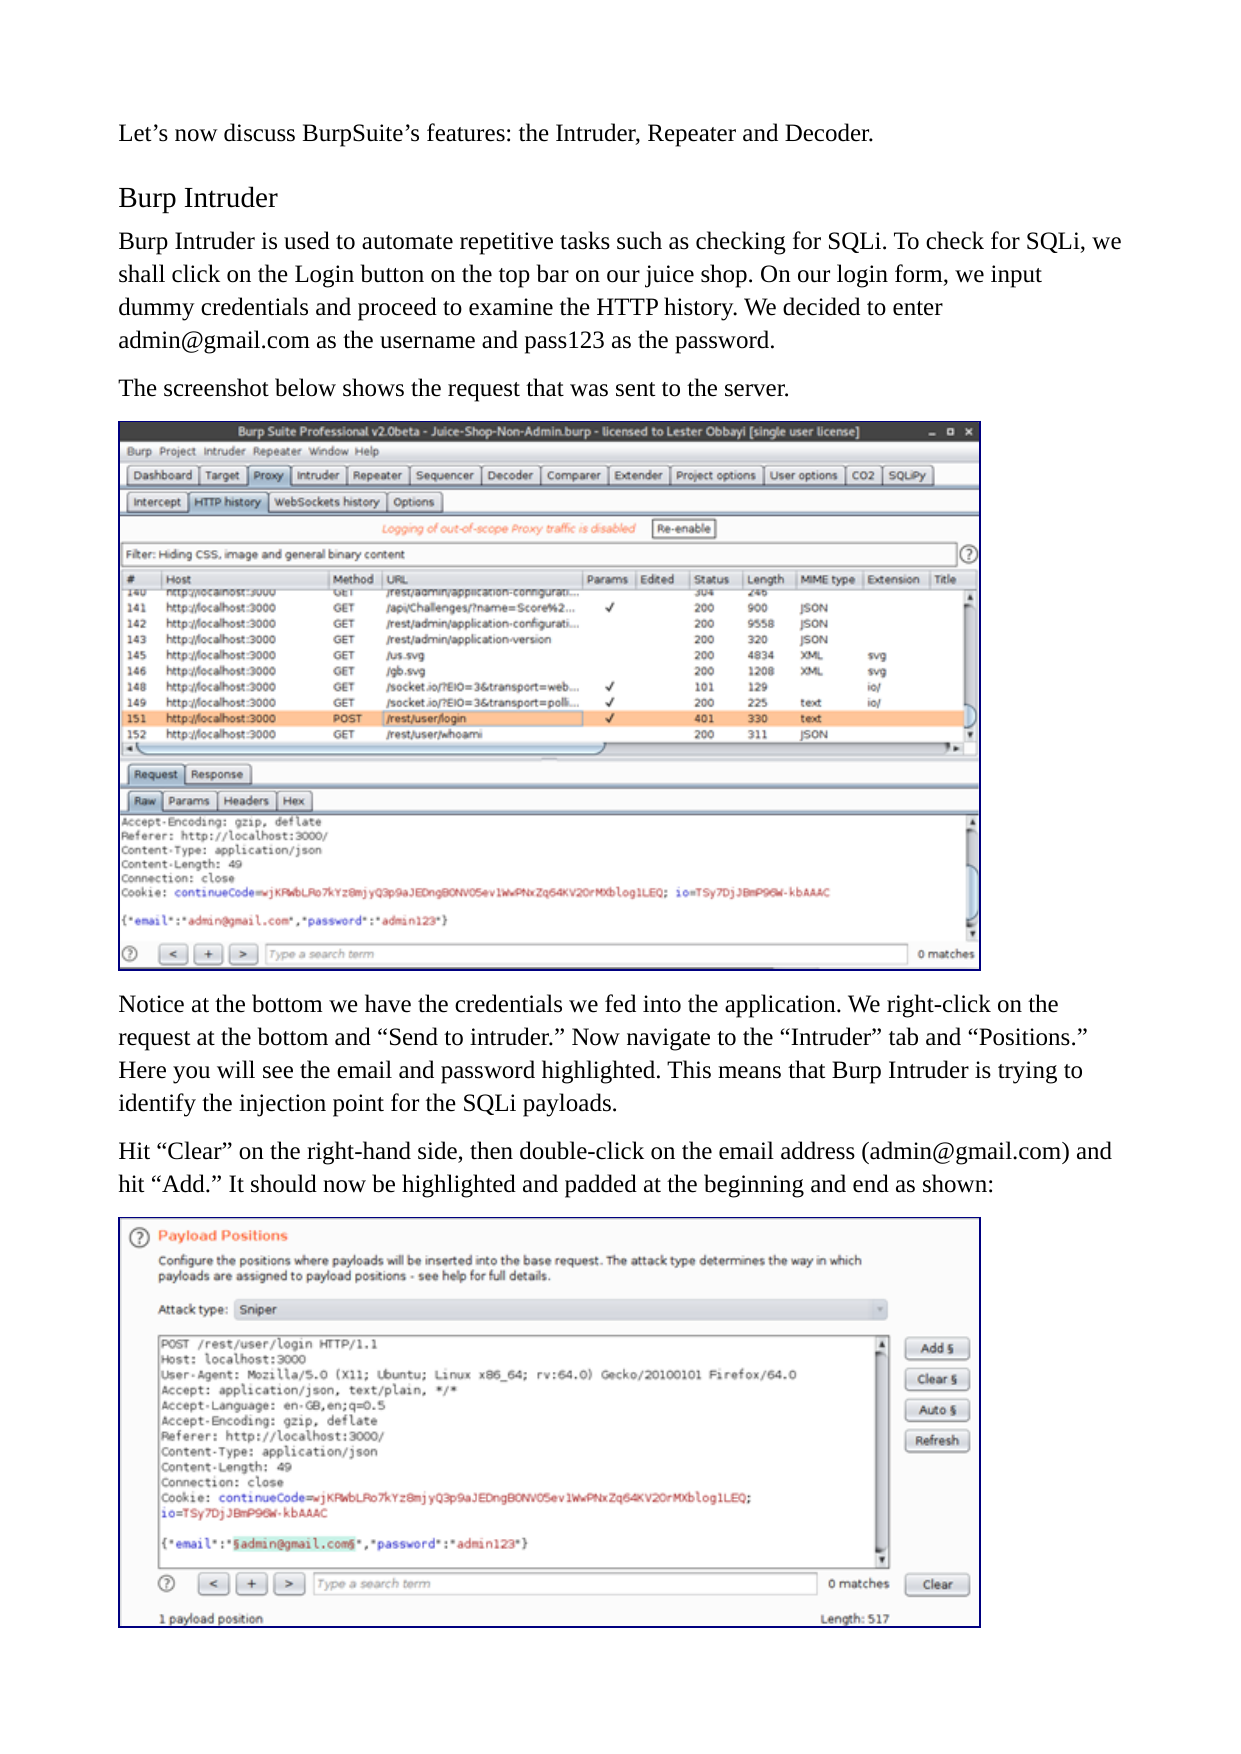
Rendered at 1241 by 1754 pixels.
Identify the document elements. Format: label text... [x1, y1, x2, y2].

text Notice at the bottom we have the credentials we fed into the application. We right-click on the request at the bottom and “Send to intruder.” Now navigate to the “Intruder” tab and “Positions.” Here you will see the email and password highlighted. This means that Burp Intruder is trying to identify the injection point for the SQLi payloads. [118, 989, 1122, 1117]
picture [120, 422, 979, 969]
text The screenshot below shows the request that was sent to the server. [118, 373, 1122, 402]
subtitle Burp Intruder [118, 180, 1122, 214]
text Burp Intruder is used to automate repetitive tasks such as checking for SQLi. To check for SQLi, we shall click on the Login button on the top bar on our juice shop. On our login form, we input dummy credentials and proceed to examine the HTTP history. We decided to enter admin@gmail.com as the username and pass123 as the password. [118, 226, 1122, 354]
text Let’s now discuss BurpSuite’s features: the Intruder, Repeater and Decoder. [118, 118, 1122, 147]
text Hit “Clear” on the right-hand side, then double-click on the email address (admin@gmail.com) and hit “Add.” It should now be highlighted and padded at the beginning and end as shown: [118, 1136, 1122, 1198]
picture [120, 1218, 979, 1626]
